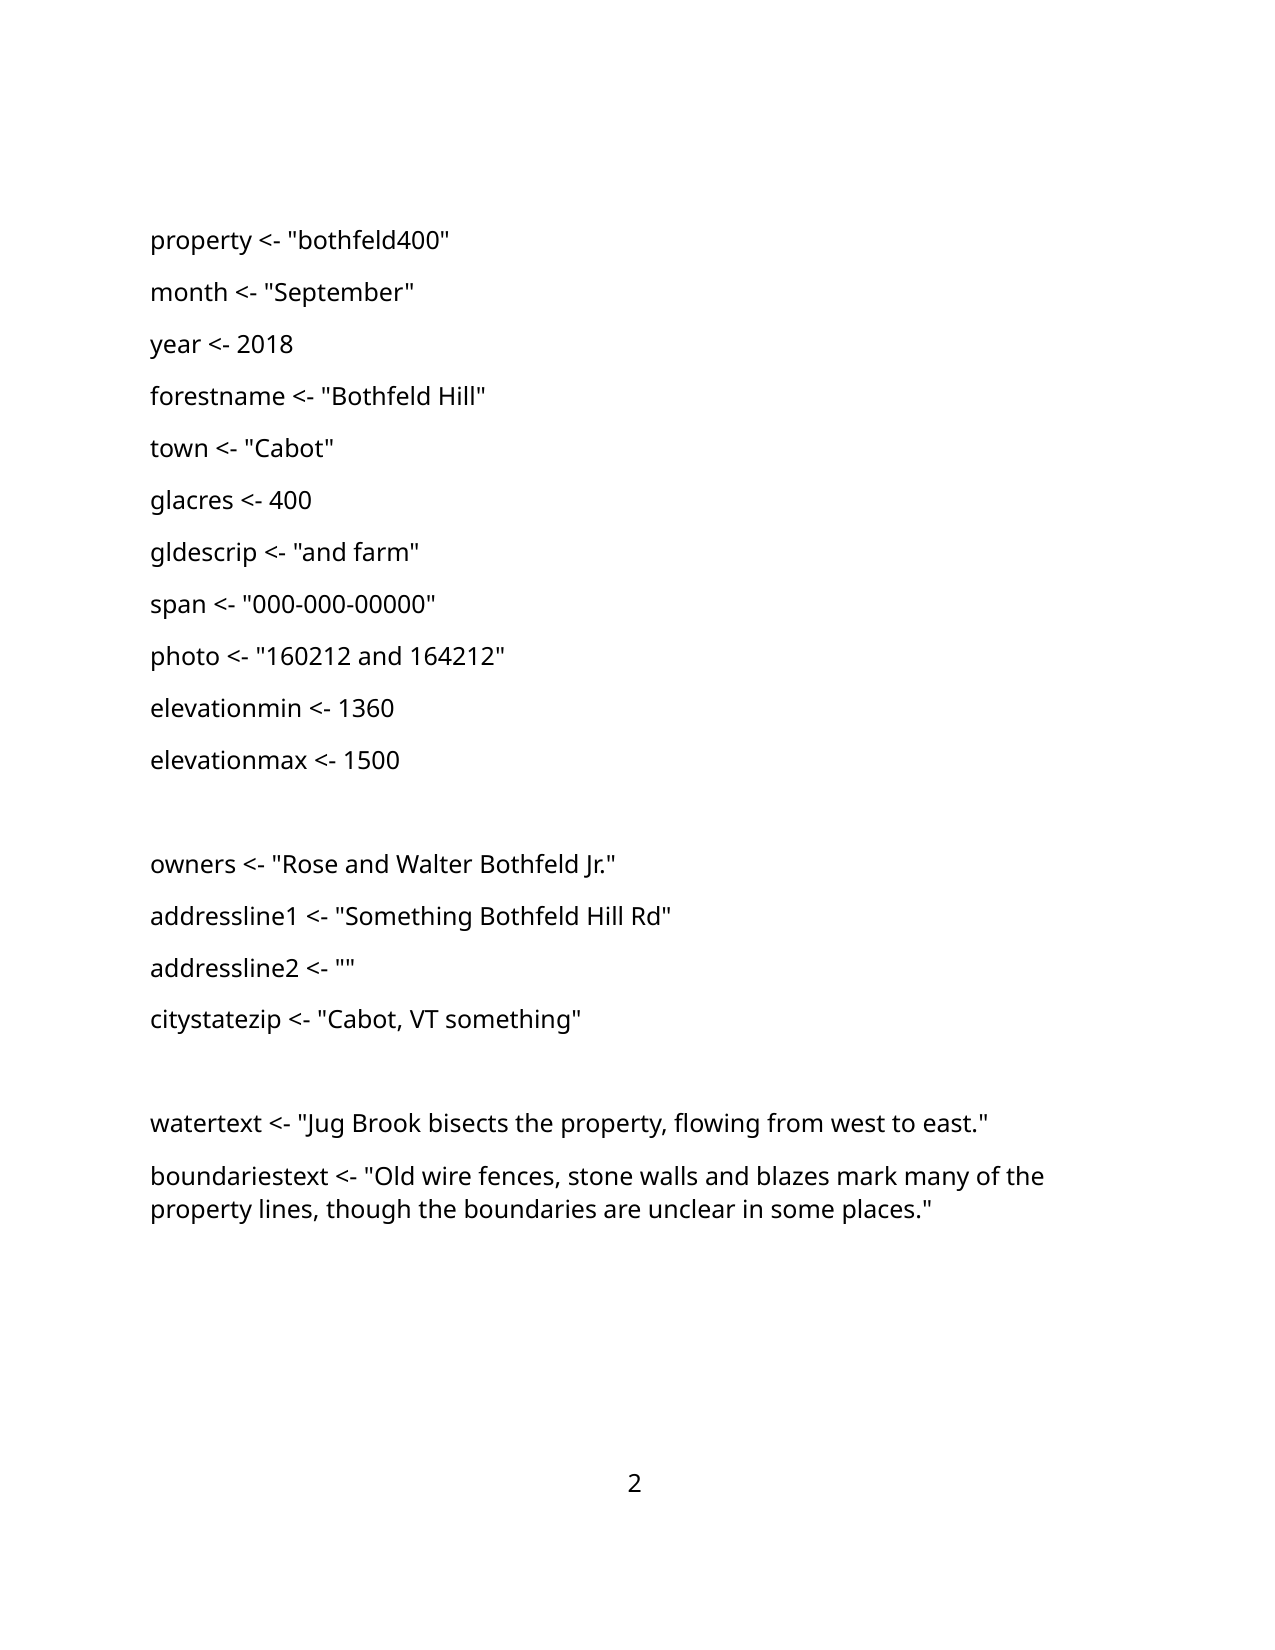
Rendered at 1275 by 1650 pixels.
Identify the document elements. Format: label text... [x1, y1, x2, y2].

text month <- "September" [150, 274, 1125, 308]
text watertext <- "Jug Brook bisects the property, flowing from west to east." [150, 1106, 1125, 1140]
text photo <- "160212 and 164212" [150, 638, 1125, 672]
text property <- "bothfeld400" [150, 222, 1125, 257]
text addressline1 <- "Something Bothfeld Hill Rd" [150, 898, 1125, 932]
text owners <- "Rose and Walter Bothfeld Jr." [150, 846, 1125, 880]
text elevationmin <- 1360 [150, 690, 1125, 724]
text forestname <- "Bothfeld Hill" [150, 378, 1125, 412]
text boundariestext <- "Old wire fences, stone walls and blazes mark many of the property lines, though the boundaries are unclear in some places." [150, 1158, 1125, 1226]
text year <- 2018 [150, 326, 1125, 361]
text span <- "000-000-00000" [150, 586, 1125, 620]
text glacres <- 400 [150, 482, 1125, 516]
text citystatezip <- "Cabot, VT something" [150, 1002, 1125, 1036]
text elevationmax <- 1500 [150, 742, 1125, 776]
text gldescrip <- "and farm" [150, 534, 1125, 568]
text addressline2 <- "" [150, 950, 1125, 984]
text town <- "Cabot" [150, 430, 1125, 464]
